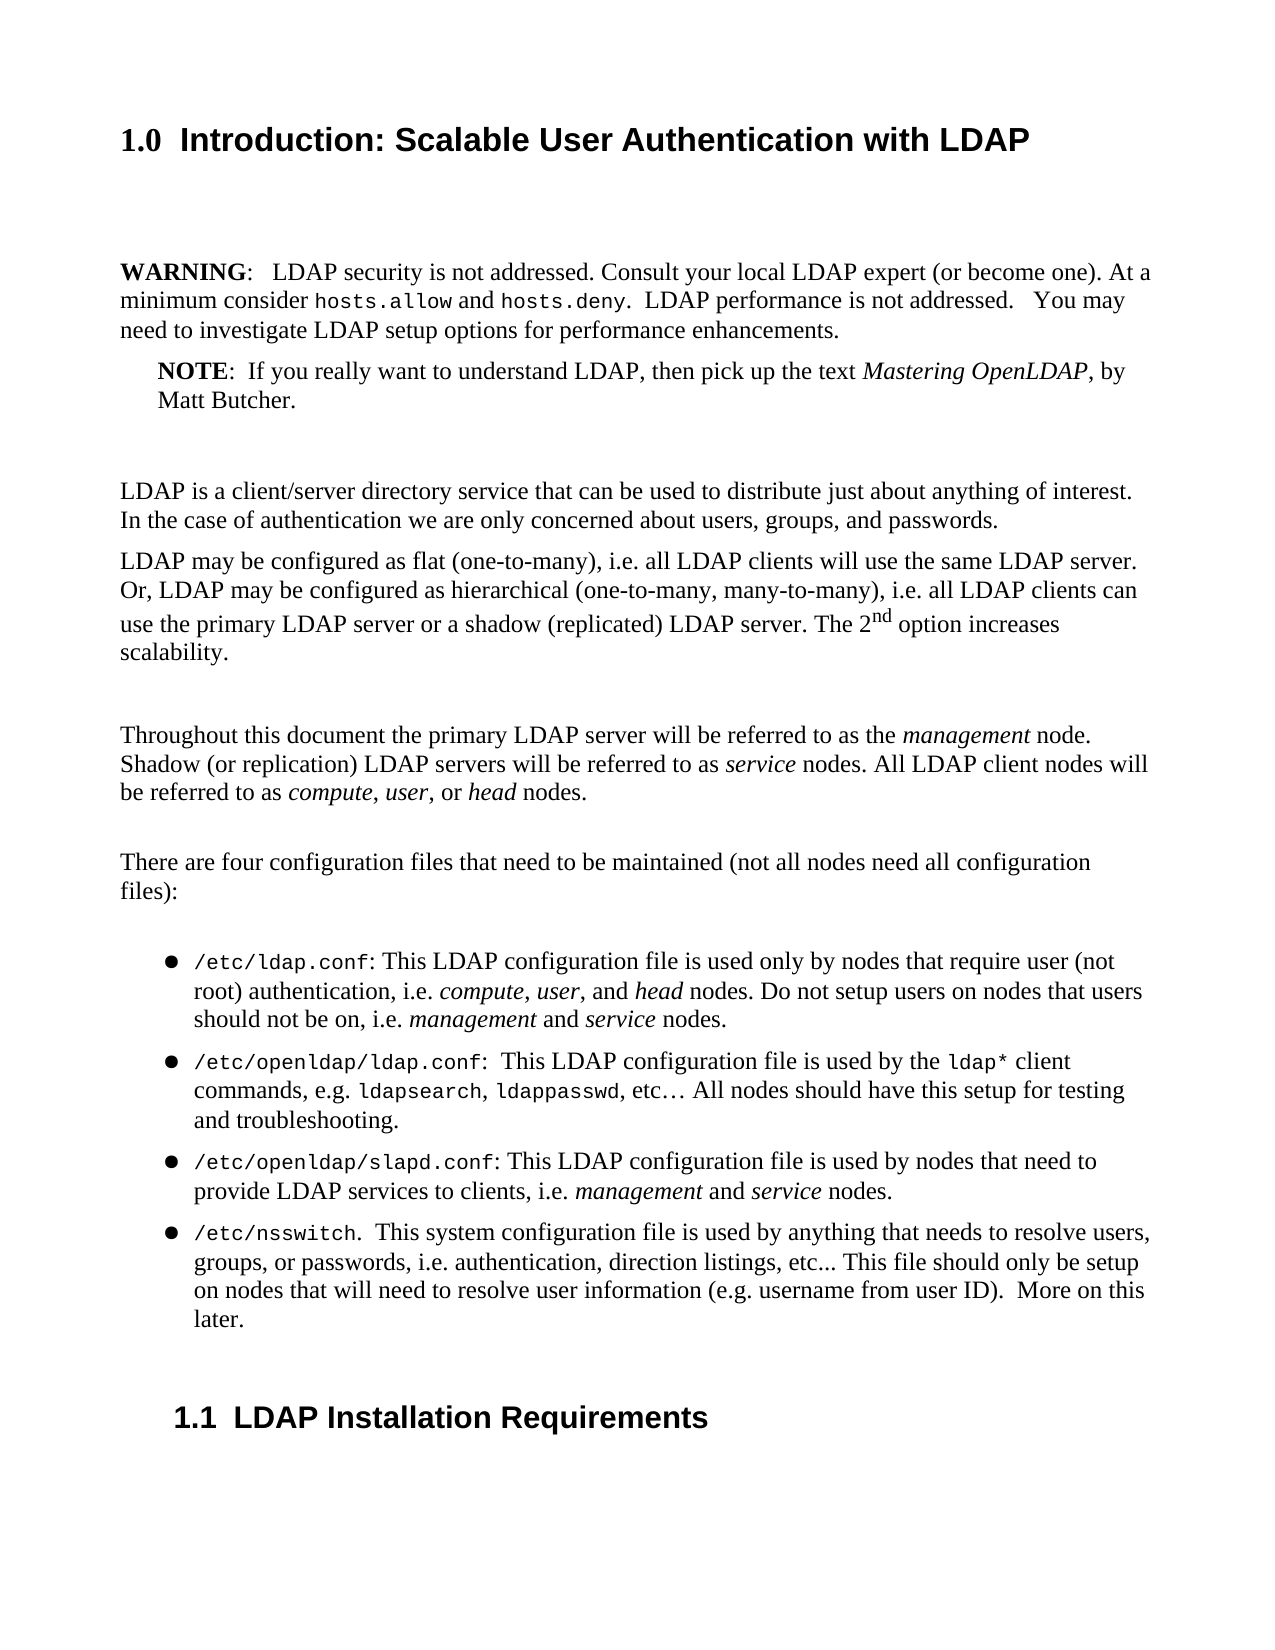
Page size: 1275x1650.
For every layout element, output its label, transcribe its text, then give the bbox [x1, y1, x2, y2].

text Throughout this document the primary LDAP server will be referred to as the management node. Shadow (or replication) LDAP servers will be referred to as service nodes. All LDAP client nodes will be referred to as compute, user, or head nodes. [120, 720, 1155, 806]
list /etc/ldap.conf: This LDAP configuration file is used only by nodes that require user (not root) authentication, i.e. compute, user, and head nodes. Do not setup users on nodes that users should not be on, i.e. management and service nodes. [164, 946, 1155, 1033]
list /etc/openldap/slapd.conf: This LDAP configuration file is used by nodes that need to provide LDAP services to clients, i.e. management and service nodes. [164, 1146, 1155, 1204]
subtitle LDAP Installation Requirements [173, 1399, 1155, 1435]
text WARNING: LDAP security is not addressed. Consult your local LDAP expert (or become one). At a minimum consider hosts.allow and hosts.deny. LDAP performance is not addressed. You may need to investigate LDAP setup options for performance enhancements. [120, 257, 1155, 344]
text LDAP may be configured as flat (one-to-many), i.e. all LDAP clients will use the same LDAP server. Or, LDAP may be configured as hierarchical (one-to-many, many-to-many), i.e. all LDAP clients can use the primary LDAP server or a shadow (replicated) LDAP server. The 2nd option increases scalability. [120, 546, 1155, 666]
list /etc/openldap/ldap.conf: This LDAP configuration file is used by the ldap* client commands, e.g. ldapsearch, ldappasswd, etc… All nodes should have this setup for testing and troubleshooting. [164, 1046, 1155, 1134]
text LDAP is a client/server directory service that can be used to distribute just about anything of interest. In the case of authentication we are only concerned about users, groups, and passwords. [120, 476, 1155, 534]
list /etc/nsswitch. This system configuration file is used by anything that needs to resolve users, groups, or passwords, i.e. authentication, direction listings, etc... This file should only be setup on nodes that will need to resolve user information (e.g. username from user ID). More on this later. [164, 1217, 1155, 1333]
text There are four configuration files that need to be maintained (not all nodes need all configuration files): [120, 847, 1155, 905]
subtitle Introduction: Scalable User Authentication with LDAP [120, 120, 1155, 158]
text NOTE: If you really want to understand LDAP, then pick up the text Mastering OpenLDAP, by Matt Butcher. [157, 356, 1155, 414]
